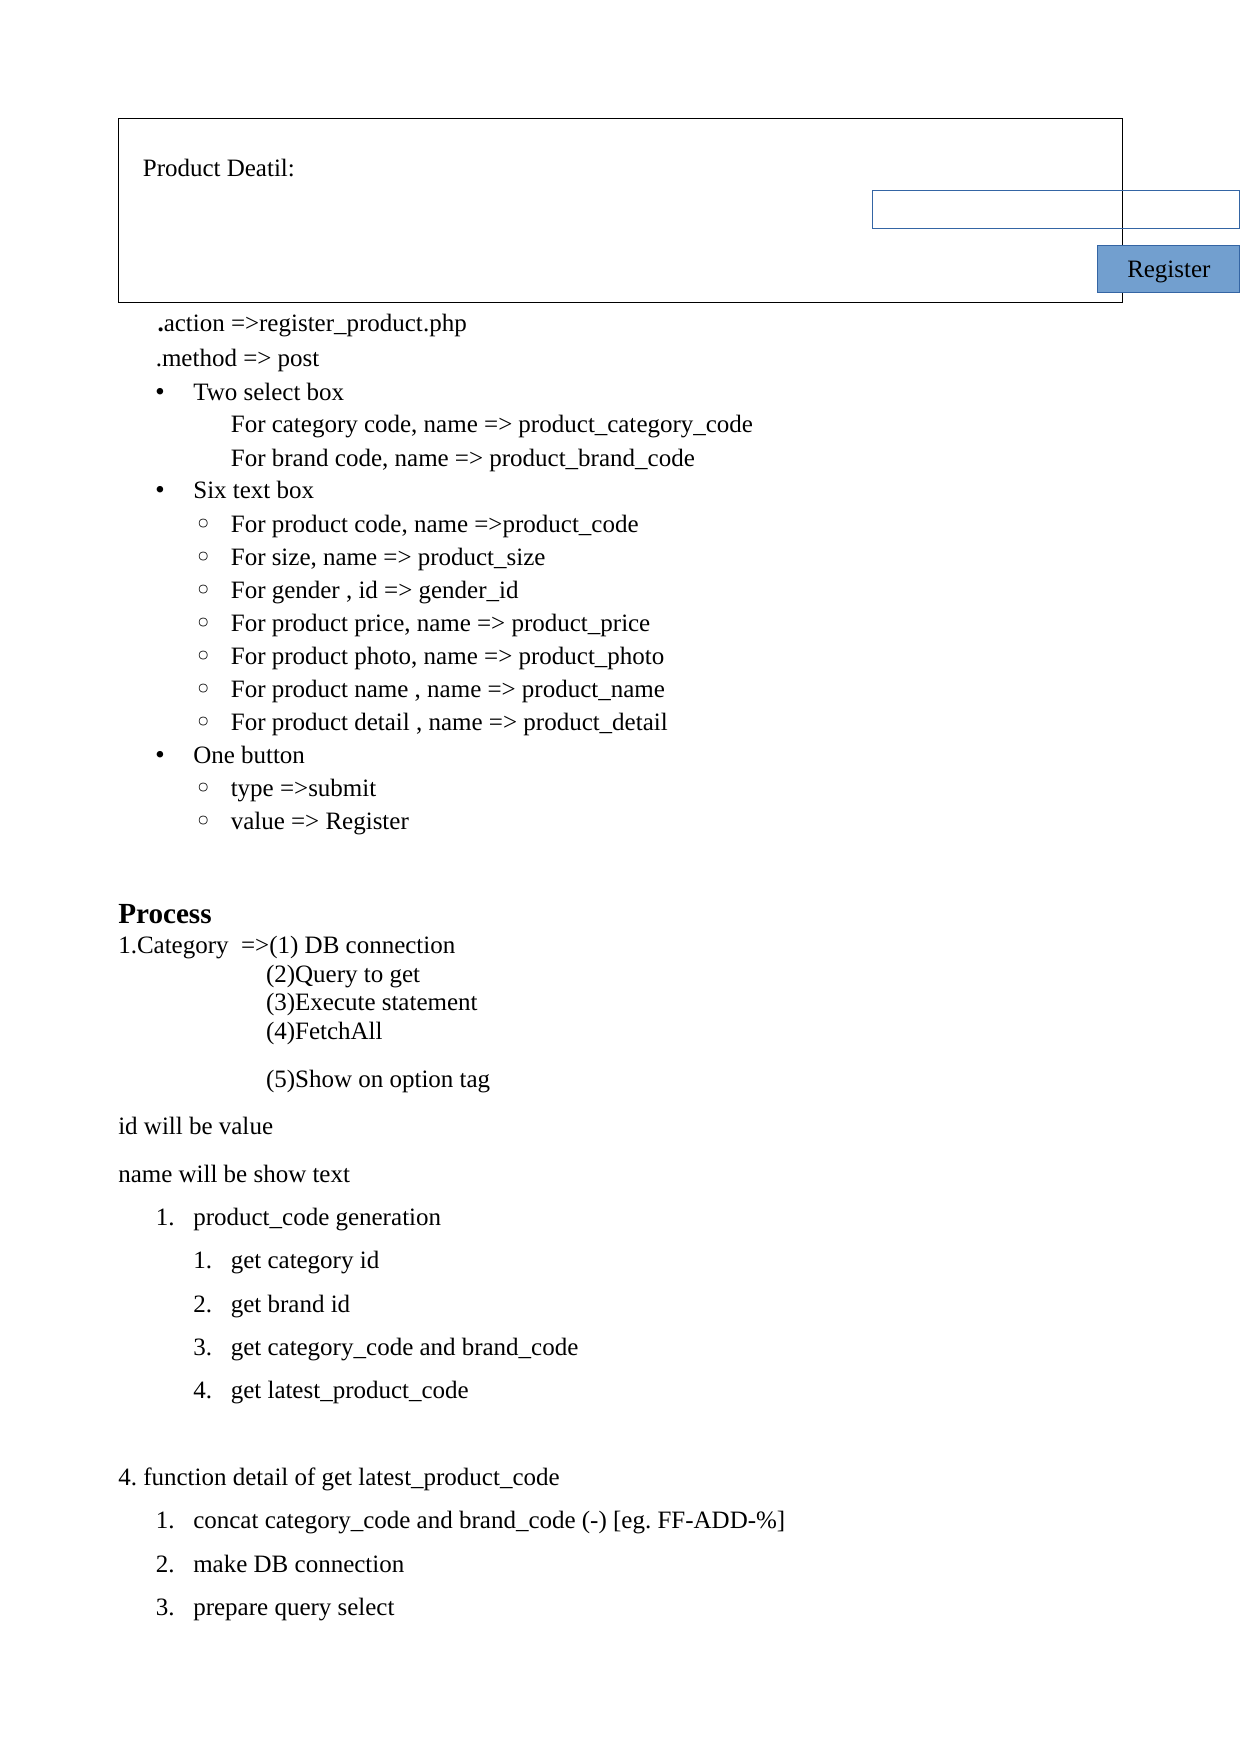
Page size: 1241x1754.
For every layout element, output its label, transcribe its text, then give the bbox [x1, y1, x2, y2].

text .action =>register_product.php [118, 303, 1122, 338]
text (5)Show on option tag [118, 1064, 1122, 1092]
list Six text box [156, 476, 1122, 504]
list get category_code and brand_code [193, 1332, 1122, 1361]
list value => Register [193, 806, 1122, 834]
text 4. function detail of get latest_product_code [118, 1462, 1122, 1491]
list For product price, name => product_price [193, 608, 1122, 636]
table_header Category Code: Brand Code: Product Code: Product Size: Gender: Product Price: Product Photo: Product Name: Product Deatil: [873, 191, 1122, 228]
list For gender , id => gender_id [193, 575, 1122, 603]
text (2)Query to get [118, 959, 1122, 987]
list prepare query select [156, 1592, 1122, 1621]
list For brand code, name => product_brand_code [193, 443, 1122, 471]
text 1.Category =>(1) DB connection [118, 930, 1122, 959]
text (3)Execute statement [118, 987, 1122, 1016]
table_header Category Code: Brand Code: Product Code: Product Size: Gender: Product Price: Product Photo: Product Name: Product Deatil: [119, 119, 1122, 302]
list For product photo, name => product_photo [193, 641, 1122, 669]
list get category id [193, 1246, 1122, 1274]
list concat category_code and brand_code (-) [eg. FF-ADD-%] [156, 1506, 1122, 1534]
text .method => post [118, 343, 1122, 372]
list For product detail , name => product_detail [193, 707, 1122, 736]
text Process [118, 896, 1122, 930]
text (4)FetchAll [118, 1016, 1122, 1045]
list For product code, name =>product_code [193, 509, 1122, 537]
list get brand id [193, 1289, 1122, 1318]
list product_code generation [156, 1202, 1122, 1231]
list For category code, name => product_category_code [193, 409, 1122, 438]
text name will be show text [118, 1159, 1122, 1188]
list type =>submit [193, 773, 1122, 802]
list For product name , name => product_name [193, 674, 1122, 702]
text id will be value [118, 1111, 1122, 1140]
list Two select box [156, 377, 1122, 405]
list For size, name => product_size [193, 542, 1122, 570]
list One button [156, 740, 1122, 768]
list make DB connection [156, 1549, 1122, 1578]
list get latest_product_code [193, 1376, 1122, 1404]
